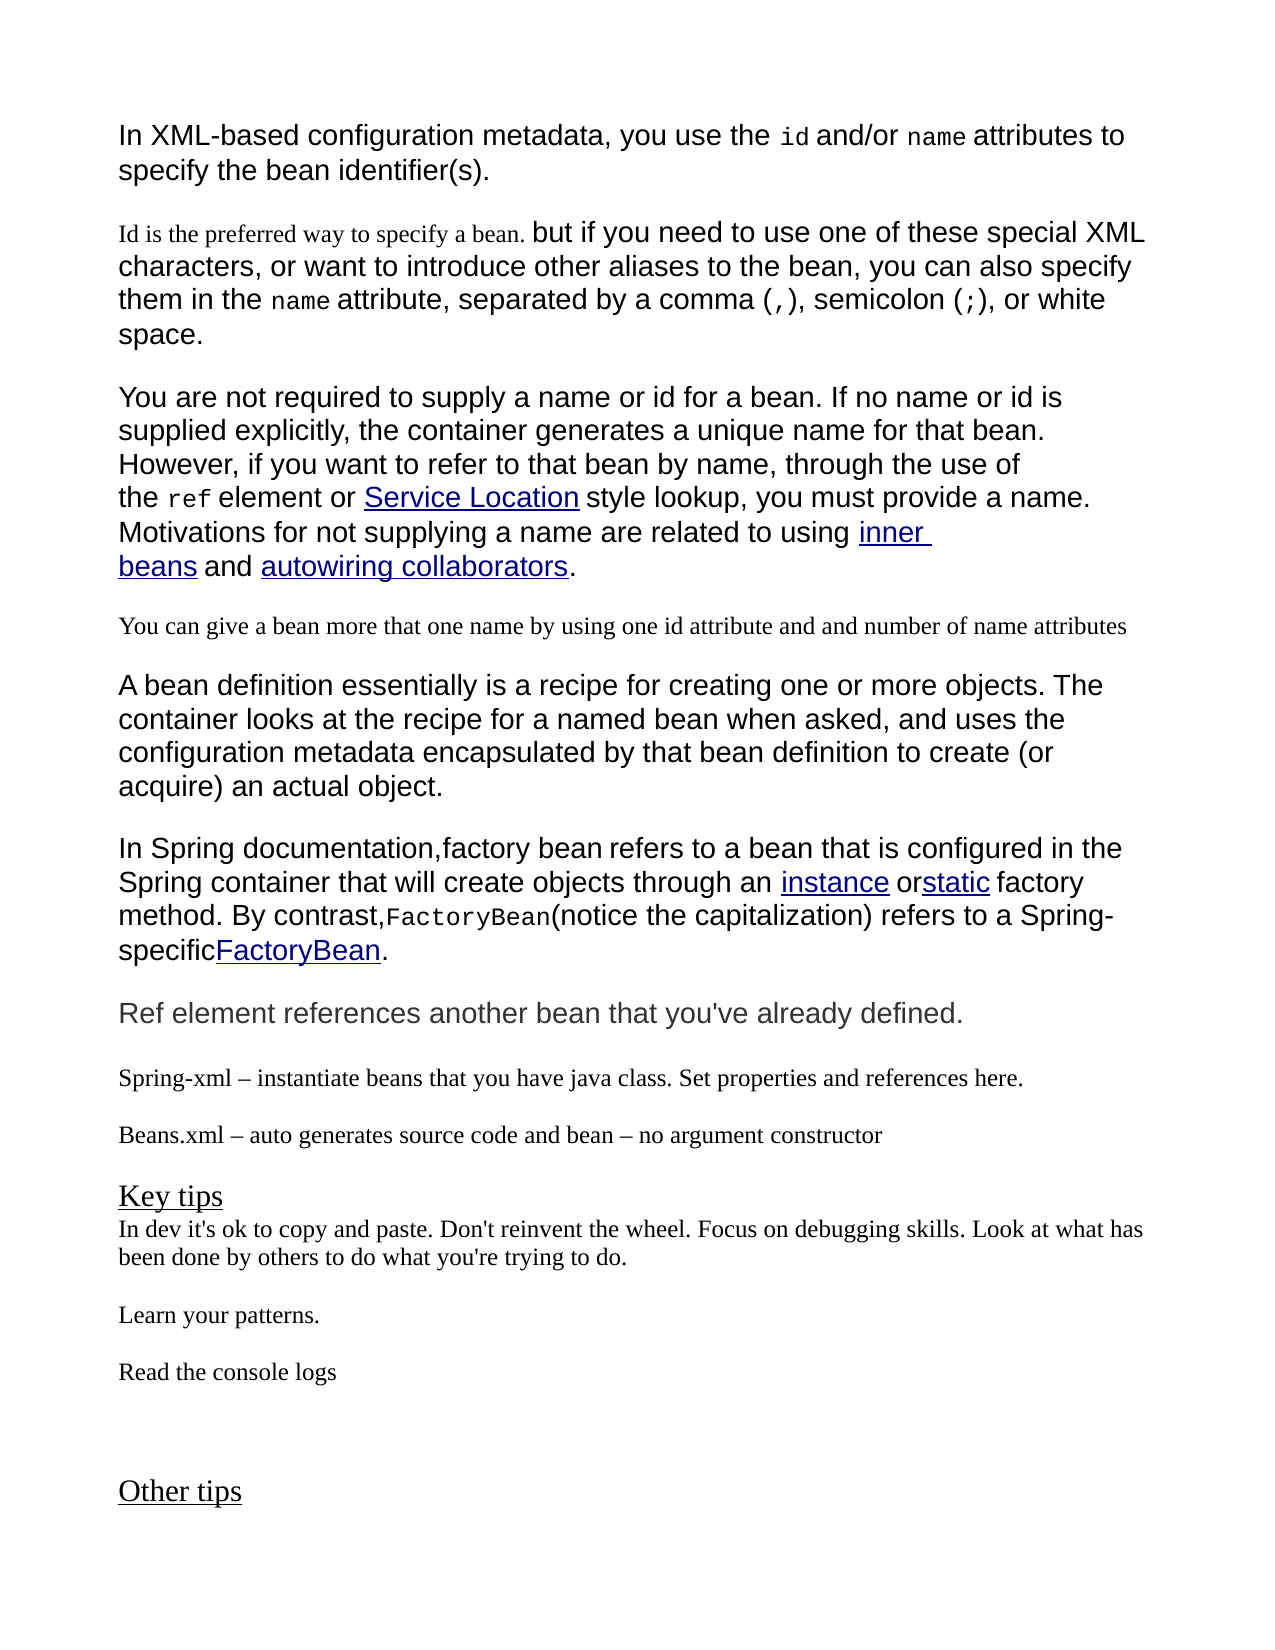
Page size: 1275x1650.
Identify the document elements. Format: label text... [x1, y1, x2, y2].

text Id is the preferred way to specify a bean. but if you need to use one of these special XML characters, or want to introduce other aliases to the bean, you can also specify them in the name attribute, separated by a comma (,), semicolon (;), or white space. [118, 215, 1157, 351]
text You can give a bean more that one name by using one id attribute and and number of name attributes [118, 611, 1157, 640]
text A bean definition essentially is a recipe for creating one or more objects. The container looks at the recipe for a named bean when asked, and uses the configuration metadata encapsulated by that bean definition to create (or acquire) an actual object. [118, 668, 1157, 803]
text In Spring documentation,factory bean refers to a bean that is configured in the Spring container that will create objects through an instance orstatic factory method. By contrast,FactoryBean(notice the capitalization) refers to a Spring-specificFactoryBean. [118, 831, 1157, 967]
text Read the console logs [118, 1357, 1157, 1386]
text Beans.xml – auto generates source code and bean – no argument constructor [118, 1120, 1157, 1149]
text Learn your patterns. [118, 1300, 1157, 1329]
text You are not required to supply a name or id for a bean. If no name or id is supplied explicitly, the container generates a unique name for that bean. However, if you want to refer to that bean by name, through the use of the ref element or Service Location style lookup, you must provide a name. Motivations for not supplying a name are related to using inner beans and autowiring collaborators. [118, 379, 1157, 582]
text In XML-based configuration metadata, you use the id and/or name attributes to specify the bean identifier(s). [118, 118, 1157, 187]
text In dev it's ok to copy and paste. Don't reinvent the wheel. Focus on debugging skills. Look at what has been done by others to do what you're trying to do. [118, 1214, 1157, 1271]
text Key tips [118, 1178, 1157, 1214]
text Ref element references another bean that you've already defined. [118, 996, 1157, 1029]
text Spring-xml – instantiate beans that you have java class. Set properties and references here. [118, 1063, 1157, 1091]
text Other tips [118, 1472, 1157, 1508]
